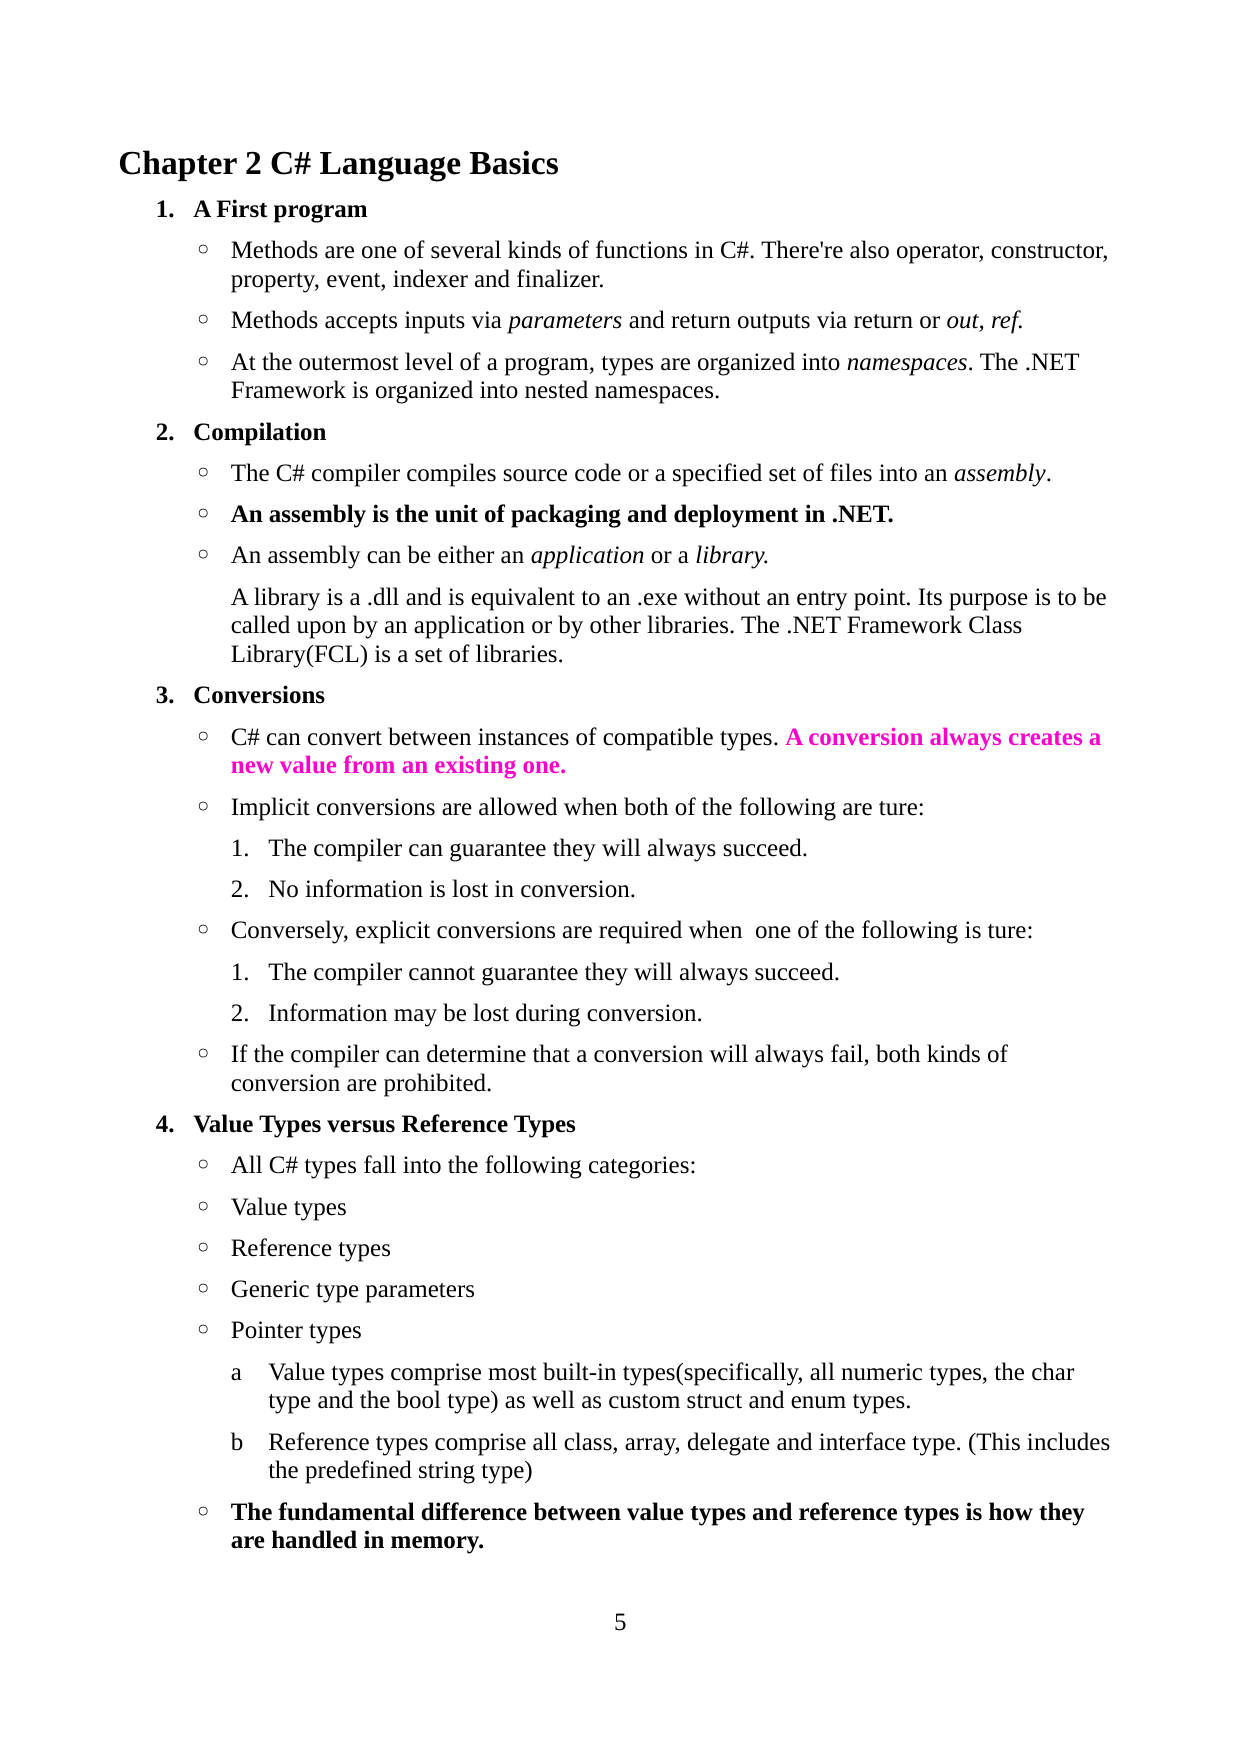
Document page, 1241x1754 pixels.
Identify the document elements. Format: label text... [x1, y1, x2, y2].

list Conversely, explicit conversions are required when one of the following is ture: [193, 916, 1122, 944]
list Reference types comprise all class, array, delegate and interface type. (This includes the predefined string type) [231, 1427, 1122, 1484]
list Information may be lost during conversion. [231, 998, 1122, 1027]
list The fundamental difference between value types and reference types is how they are handled in memory. [193, 1497, 1122, 1554]
list An assembly is the unit of packaging and deployment in .NET. [193, 499, 1122, 528]
list Generic type parameters [193, 1274, 1122, 1303]
list If the compiler can determine that a conversion will always fail, both kinds of conversion are prohibited. [193, 1039, 1122, 1097]
list Value types comprise most built-in types(specifically, all numeric types, the char type and the bool type) as well as custom struct and enum types. [231, 1357, 1122, 1414]
list The compiler cannot guarantee they will always succeed. [231, 957, 1122, 986]
list C# can convert between instances of compatible types. A conversion always creates a new value from an existing one. [193, 722, 1122, 779]
list Conversions [156, 681, 1122, 709]
list No information is lost in conversion. [231, 874, 1122, 903]
list Methods are one of several kinds of functions in C#. There're also operator, constructor, property, event, indexer and finalizer. [193, 236, 1122, 293]
list Implicit conversions are allowed when both of the following are ture: [193, 792, 1122, 821]
list A First program [156, 194, 1122, 223]
list Reference types [193, 1233, 1122, 1262]
list Compilation [156, 417, 1122, 446]
list Value types [193, 1192, 1122, 1221]
subtitle Chapter 2 C# Language Basics [118, 143, 1122, 182]
list The compiler can guarantee they will always succeed. [231, 833, 1122, 862]
list The C# compiler compiles source code or a specified set of files into an assembly. [193, 458, 1122, 487]
list Methods accepts inputs via parameters and return outputs via return or out, ref. [193, 306, 1122, 334]
list A library is a .dll and is equivalent to an .exe without an entry point. Its purpose is to be called upon by an application or by other libraries. The .NET Framework Class Library(FCL) is a set of libraries. [193, 582, 1122, 668]
list At the outermost level of a program, types are organized into namespaces. The .NET Framework is organized into nested namespaces. [193, 347, 1122, 404]
list All C# types fall into the following categories: [193, 1151, 1122, 1179]
list Pointer types [193, 1316, 1122, 1344]
list An assembly can be either an application or a library. [193, 541, 1122, 569]
list Value Types versus Reference Types [156, 1109, 1122, 1138]
